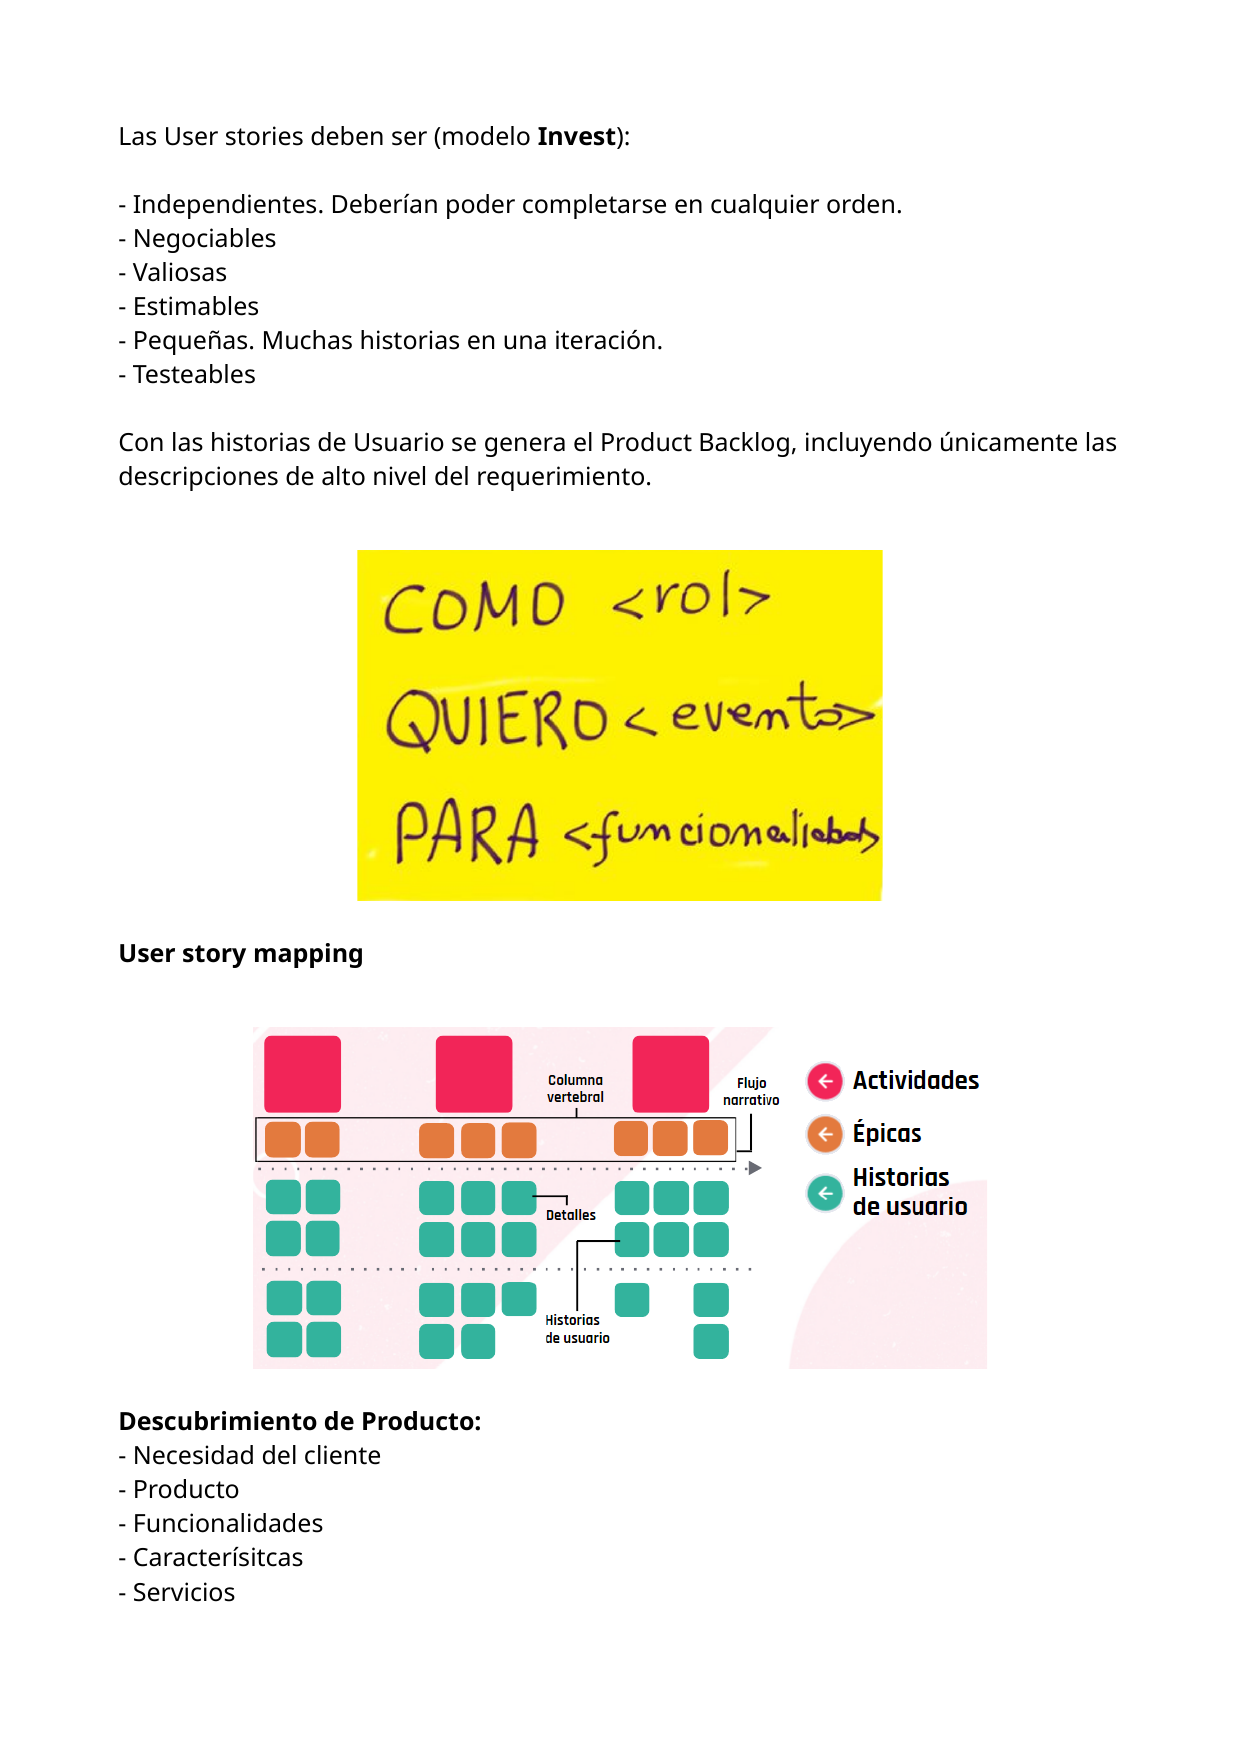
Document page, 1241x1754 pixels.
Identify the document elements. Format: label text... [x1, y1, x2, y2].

text - Producto [118, 1472, 1122, 1506]
text Las User stories deben ser (modelo Invest): [118, 118, 1122, 152]
text - Necesidad del cliente [118, 1438, 1122, 1472]
text - Servicios [118, 1574, 1122, 1608]
text Con las historias de Usuario se genera el Product Backlog, incluyendo únicamente las descripciones de alto nivel del requerimiento. [118, 425, 1122, 493]
text - Negociables [118, 220, 1122, 254]
text User story mapping [118, 527, 1122, 970]
text - Estimables [118, 288, 1122, 322]
text - Testeables [118, 357, 1122, 391]
text - Funcionalidades [118, 1506, 1122, 1540]
text - Independientes. Deberían poder completarse en cualquier orden. [118, 186, 1122, 220]
picture [253, 1027, 988, 1369]
text - Caracterísitcas [118, 1540, 1122, 1574]
text Descubrimiento de Producto: [118, 1004, 1122, 1438]
text - Pequeñas. Muchas historias en una iteración. [118, 322, 1122, 357]
text - Valiosas [118, 254, 1122, 288]
picture [357, 550, 883, 901]
